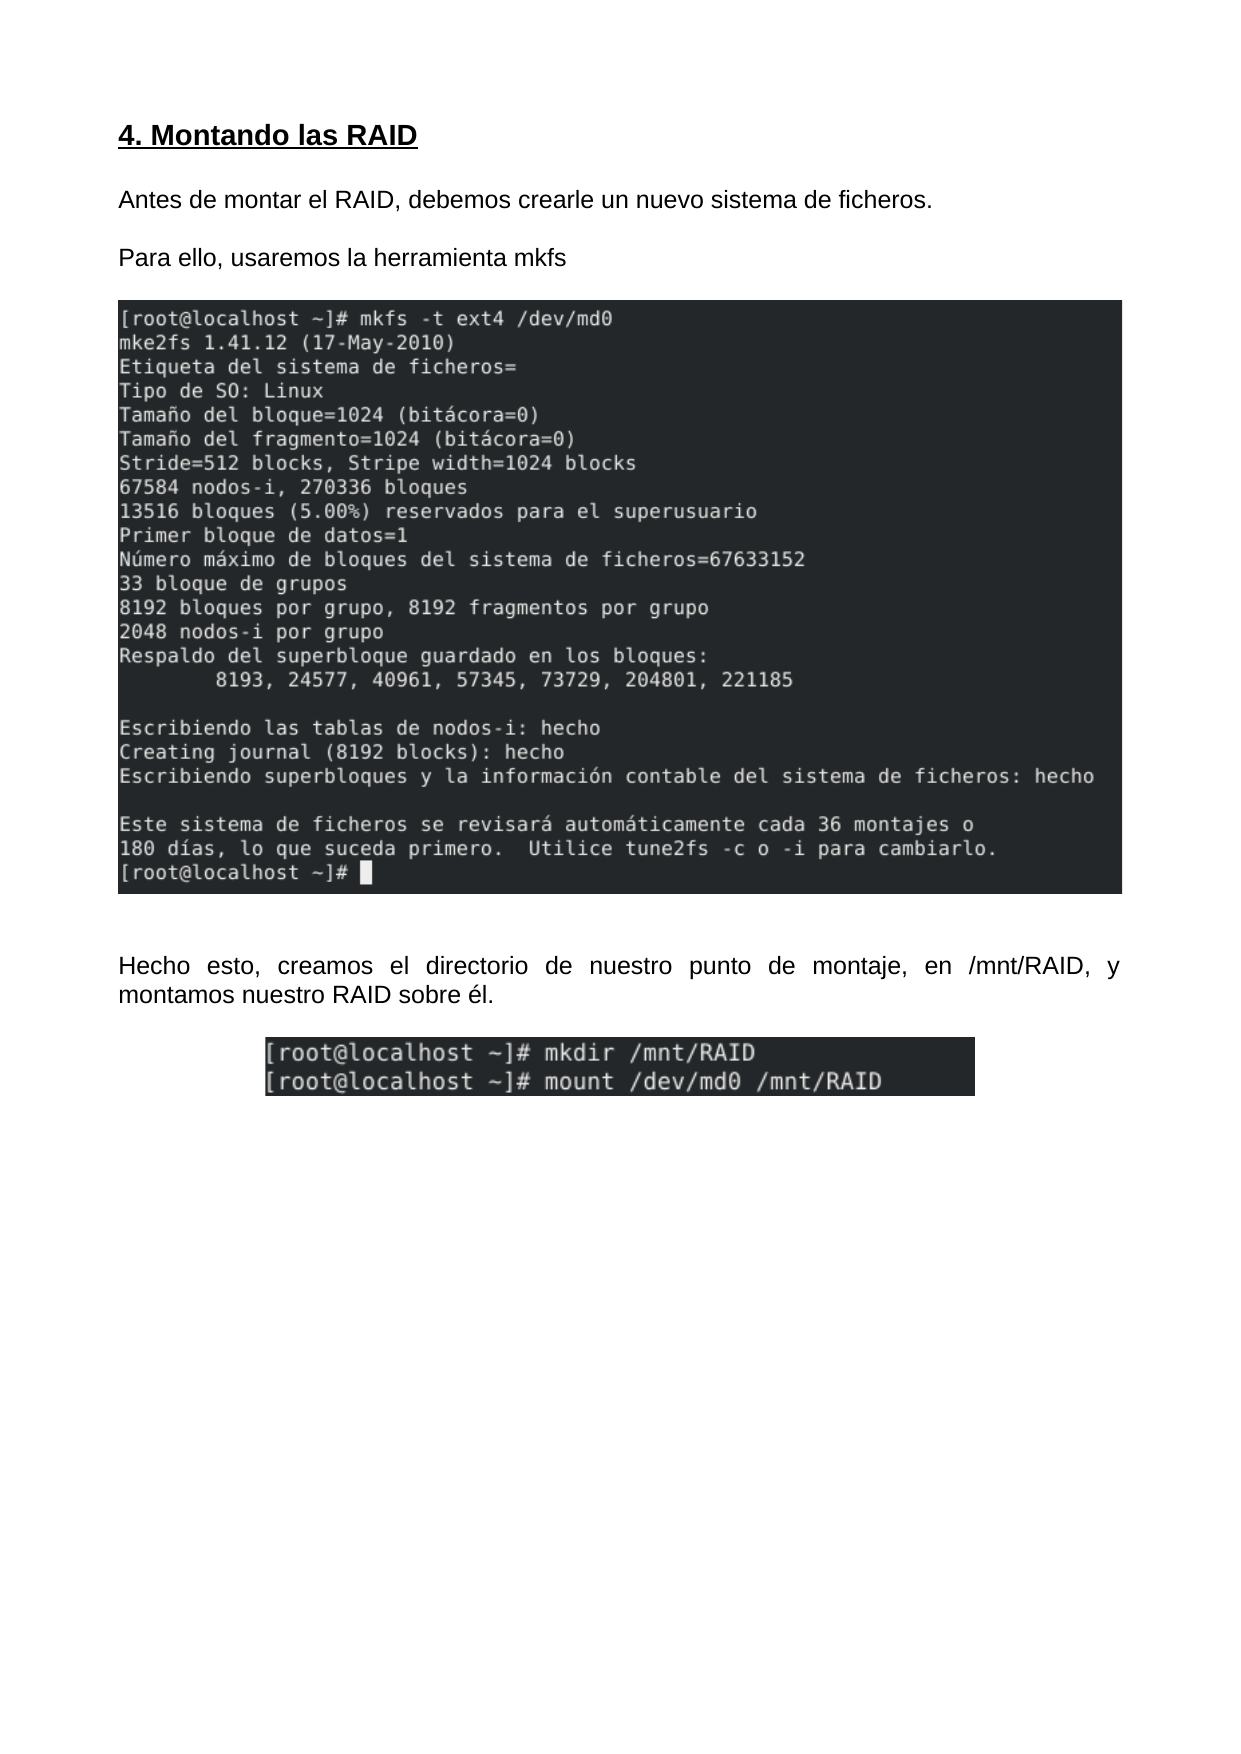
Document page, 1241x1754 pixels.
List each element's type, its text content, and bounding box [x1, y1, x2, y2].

text 4. Montando las RAID [118, 118, 1122, 152]
text Antes de montar el RAID, debemos crearle un nuevo sistema de ficheros. [118, 185, 1122, 214]
picture [118, 300, 1123, 894]
text Para ello, usaremos la herramienta mkfs [118, 243, 1122, 271]
picture [265, 1037, 975, 1096]
text Hecho esto, creamos el directorio de nuestro punto de montaje, en /mnt/RAID, y montamos nuestro RAID sobre él. [118, 951, 1122, 1009]
